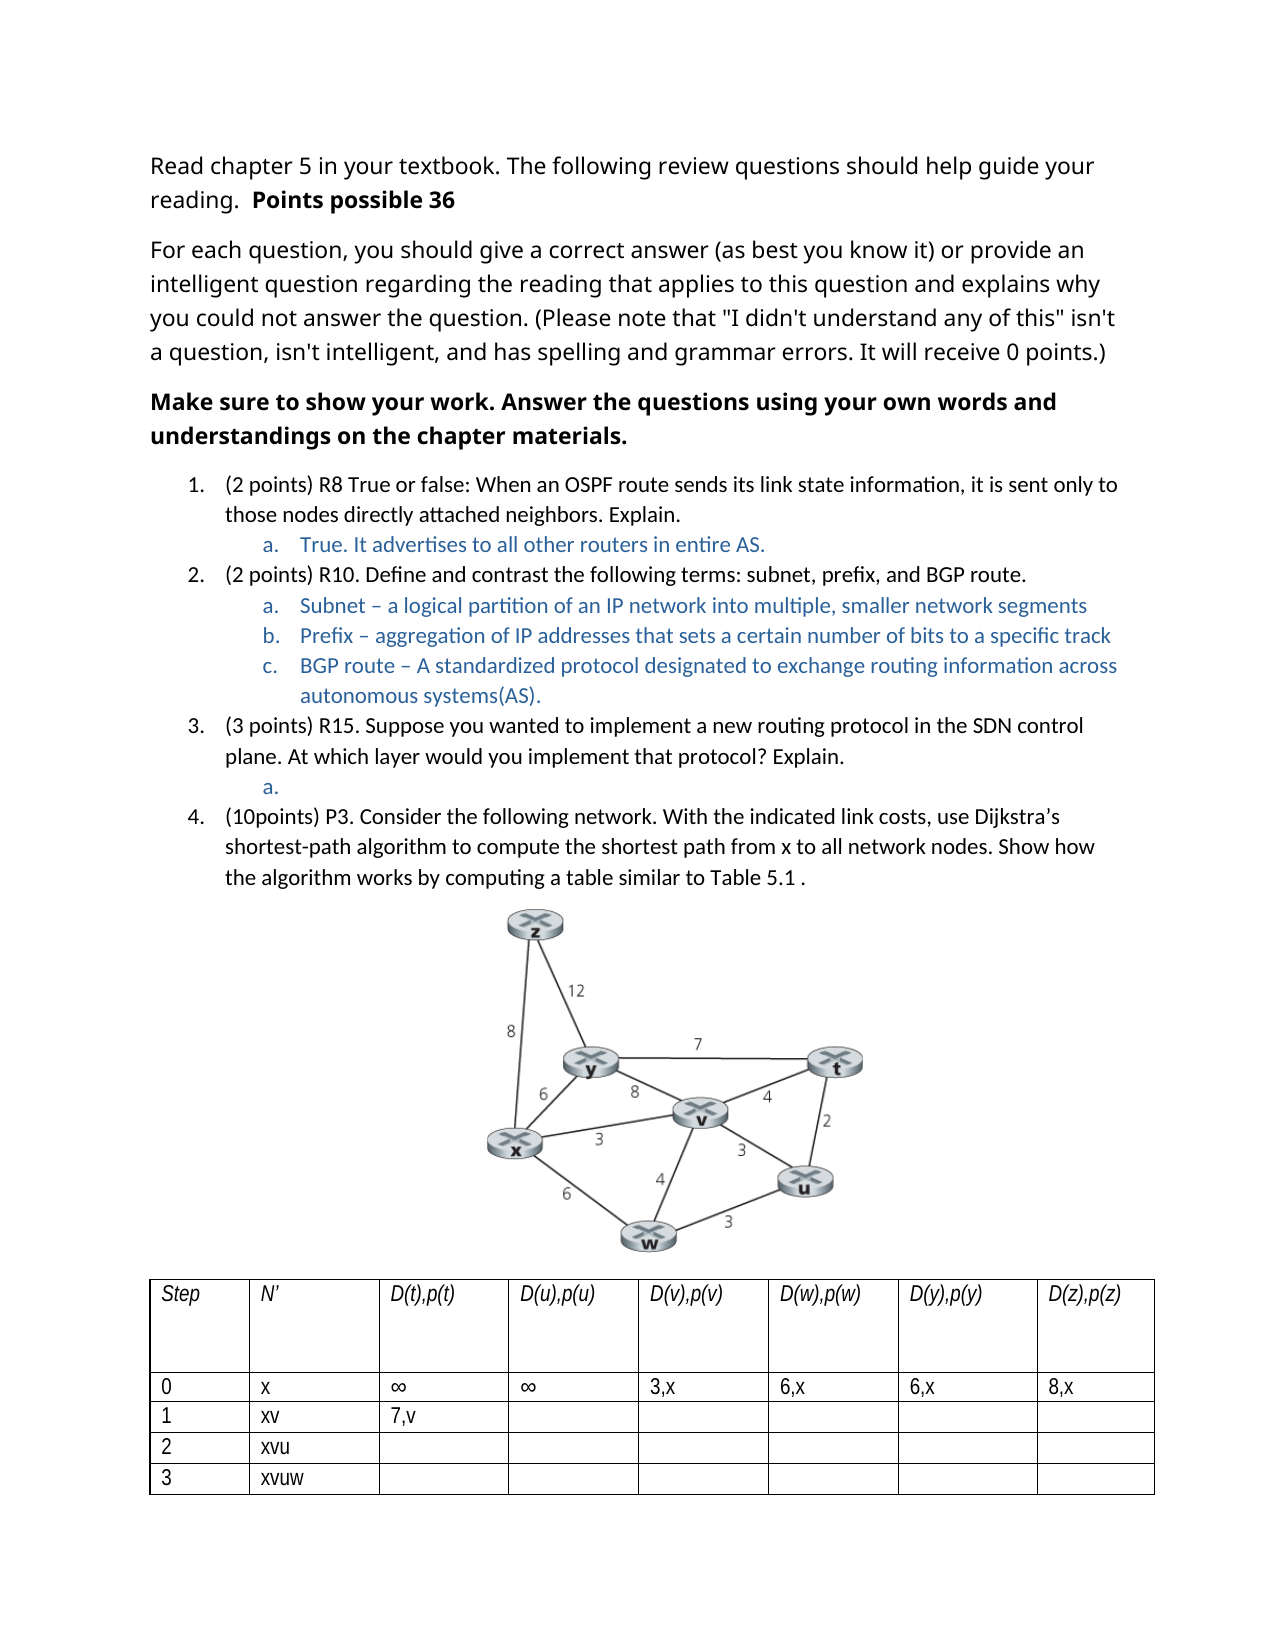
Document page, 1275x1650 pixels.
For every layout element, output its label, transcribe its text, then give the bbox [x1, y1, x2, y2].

table_cell [509, 1433, 638, 1463]
table_cell [509, 1464, 638, 1494]
table_cell [769, 1402, 898, 1432]
list BGP route – A standardized protocol designated to exchange routing information across autonomous systems(AS). [262, 651, 1125, 709]
list True. It advertises to all other routers in entire AS. [262, 530, 1125, 558]
table_cell xvu [250, 1433, 379, 1463]
table_header D(z),p(z) [1038, 1280, 1154, 1372]
table_cell [769, 1433, 898, 1463]
table_header Step [151, 1280, 249, 1372]
table_cell 0 [151, 1373, 249, 1401]
table_cell [380, 1464, 508, 1494]
list Prefix – aggregation of IP addresses that sets a certain number of bits to a specific track [262, 621, 1125, 649]
table_cell 2 [151, 1433, 249, 1463]
table_cell [899, 1433, 1037, 1463]
table_cell [1038, 1433, 1154, 1463]
table_cell 3 [151, 1464, 249, 1494]
table_cell [1038, 1402, 1154, 1432]
text For each question, you should give a correct answer (as best you know it) or provide an intelligent question regarding the reading that applies to this question and explains why you could not answer the question. (Please note that "I didn't understand any of this" isn't a question, isn't intelligent, and has spelling and grammar errors. It will receive 0 points.) [150, 234, 1125, 367]
table_cell 1 [151, 1402, 249, 1432]
table_cell xv [250, 1402, 379, 1432]
table_cell [509, 1402, 638, 1432]
text Make sure to show your work. Answer the questions using your own words and understandings on the chapter materials. [150, 386, 1125, 451]
list (2 points) R10. Define and contrast the following terms: subnet, prefix, and BGP route. [187, 561, 1125, 589]
table_cell 7,v [380, 1402, 508, 1432]
table_cell ∞ [509, 1373, 638, 1401]
table_header D(v),p(v) [639, 1280, 768, 1372]
table_header D(y),p(y) [899, 1280, 1037, 1372]
table_header N’ [250, 1280, 379, 1372]
table_header D(t),p(t) [380, 1280, 508, 1372]
list (3 points) R15. Suppose you wanted to implement a new routing protocol in the SDN control plane. At which layer would you implement that protocol? Explain. [187, 712, 1125, 770]
table_cell [639, 1464, 768, 1494]
list (2 points) R8 True or false: When an OSPF route sends its link state information, it is sent only to those nodes directly attached neighbors. Explain. [187, 470, 1125, 528]
list Subnet – a logical partition of an IP network into multiple, smaller network segments [262, 591, 1125, 619]
table_header D(w),p(w) [769, 1280, 898, 1372]
table_cell [639, 1433, 768, 1463]
table_cell [1038, 1464, 1154, 1494]
table_cell ∞ [380, 1373, 508, 1401]
picture [487, 909, 863, 1254]
table_cell [899, 1464, 1037, 1494]
table_header D(u),p(u) [509, 1280, 638, 1372]
text Read chapter 5 in your textbook. The following review questions should help guide your reading. Points possible 36 [150, 150, 1125, 215]
table_cell [380, 1433, 508, 1463]
table_cell 8,x [1038, 1373, 1154, 1401]
table_cell [769, 1464, 898, 1494]
table_cell 3,x [639, 1373, 768, 1401]
table_cell 6,x [899, 1373, 1037, 1401]
table_cell [639, 1402, 768, 1432]
table_cell xvuw [250, 1464, 379, 1494]
table_cell [899, 1402, 1037, 1432]
list (10points) P3. Consider the following network. With the indicated link costs, use Dijkstra’s shortest-path algorithm to compute the shortest path from x to all network nodes. Show how the algorithm works by computing a table similar to Table 5.1 . [187, 802, 1125, 891]
table_cell x [250, 1373, 379, 1401]
table_cell 6,x [769, 1373, 898, 1401]
